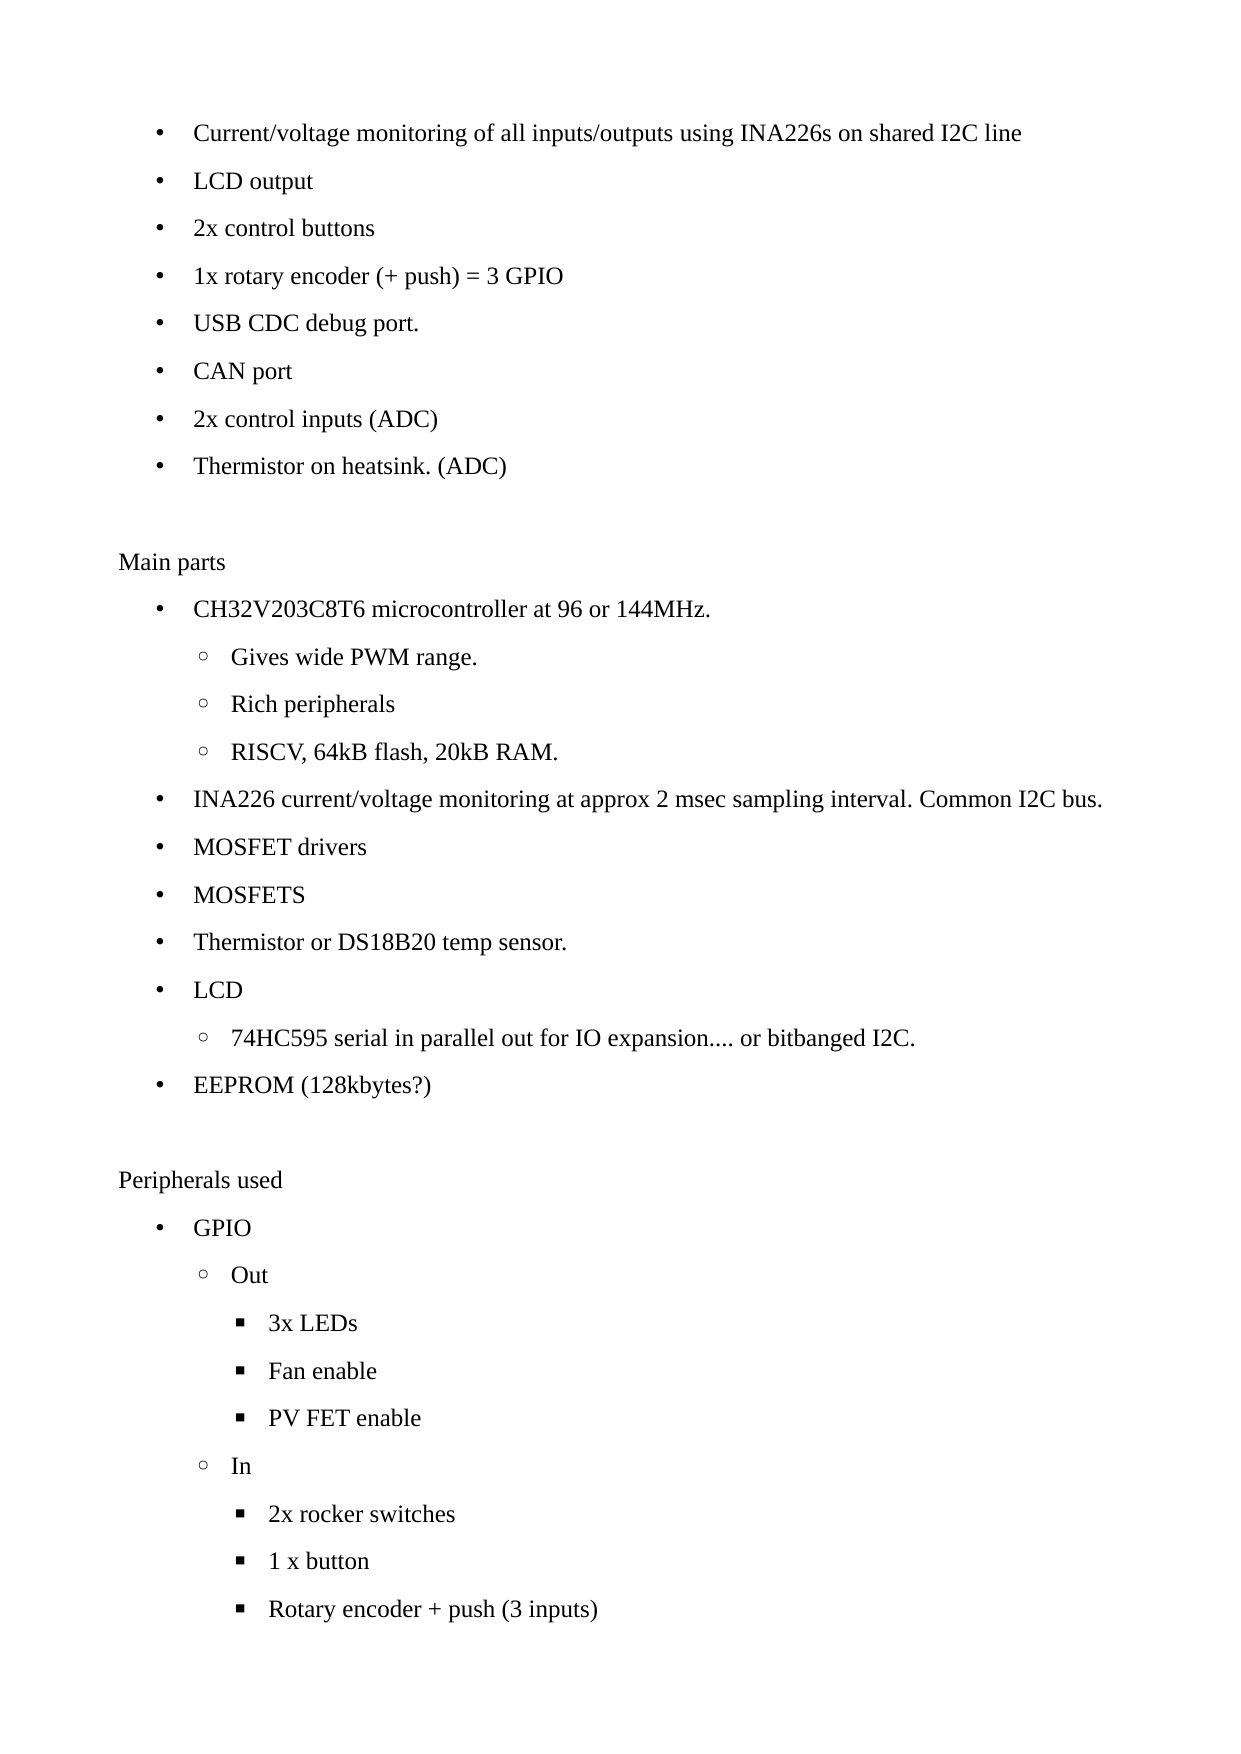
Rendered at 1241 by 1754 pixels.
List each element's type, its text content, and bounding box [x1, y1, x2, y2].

list Gives wide PWM range. [193, 642, 1122, 671]
list 74HC595 serial in parallel out for IO expansion.... or bitbanged I2C. [193, 1023, 1122, 1051]
list In [193, 1451, 1122, 1480]
list Current/voltage monitoring of all inputs/outputs using INA226s on shared I2C line [156, 118, 1122, 147]
list 1x rotary encoder (+ push) = 3 GPIO [156, 261, 1122, 290]
list Out [193, 1261, 1122, 1289]
list LCD output [156, 166, 1122, 194]
list Thermistor or DS18B20 temp sensor. [156, 927, 1122, 956]
list 2x control inputs (ADC) [156, 404, 1122, 432]
list CH32V203C8T6 microcontroller at 96 or 144MHz. [156, 594, 1122, 623]
list 2x rocker switches [231, 1499, 1122, 1527]
text Main parts [118, 547, 1122, 575]
list Thermistor on heatsink. (ADC) [156, 451, 1122, 480]
list EEPROM (128kbytes?) [156, 1070, 1122, 1099]
list RISCV, 64kB flash, 20kB RAM. [193, 737, 1122, 766]
list LCD [156, 975, 1122, 1004]
list 3x LEDs [231, 1308, 1122, 1337]
list INA226 current/voltage monitoring at approx 2 msec sampling interval. Common I2C bus. [156, 784, 1122, 813]
list GPIO [156, 1213, 1122, 1242]
list Fan enable [231, 1356, 1122, 1384]
list 1 x button [231, 1546, 1122, 1575]
list USB CDC debug port. [156, 308, 1122, 337]
list 2x control buttons [156, 213, 1122, 242]
list PV FET enable [231, 1403, 1122, 1432]
list MOSFET drivers [156, 832, 1122, 861]
list Rich peripherals [193, 689, 1122, 718]
list MOSFETS [156, 880, 1122, 908]
list CAN port [156, 356, 1122, 385]
text Peripherals used [118, 1165, 1122, 1194]
list Rotary encoder + push (3 inputs) [231, 1594, 1122, 1623]
